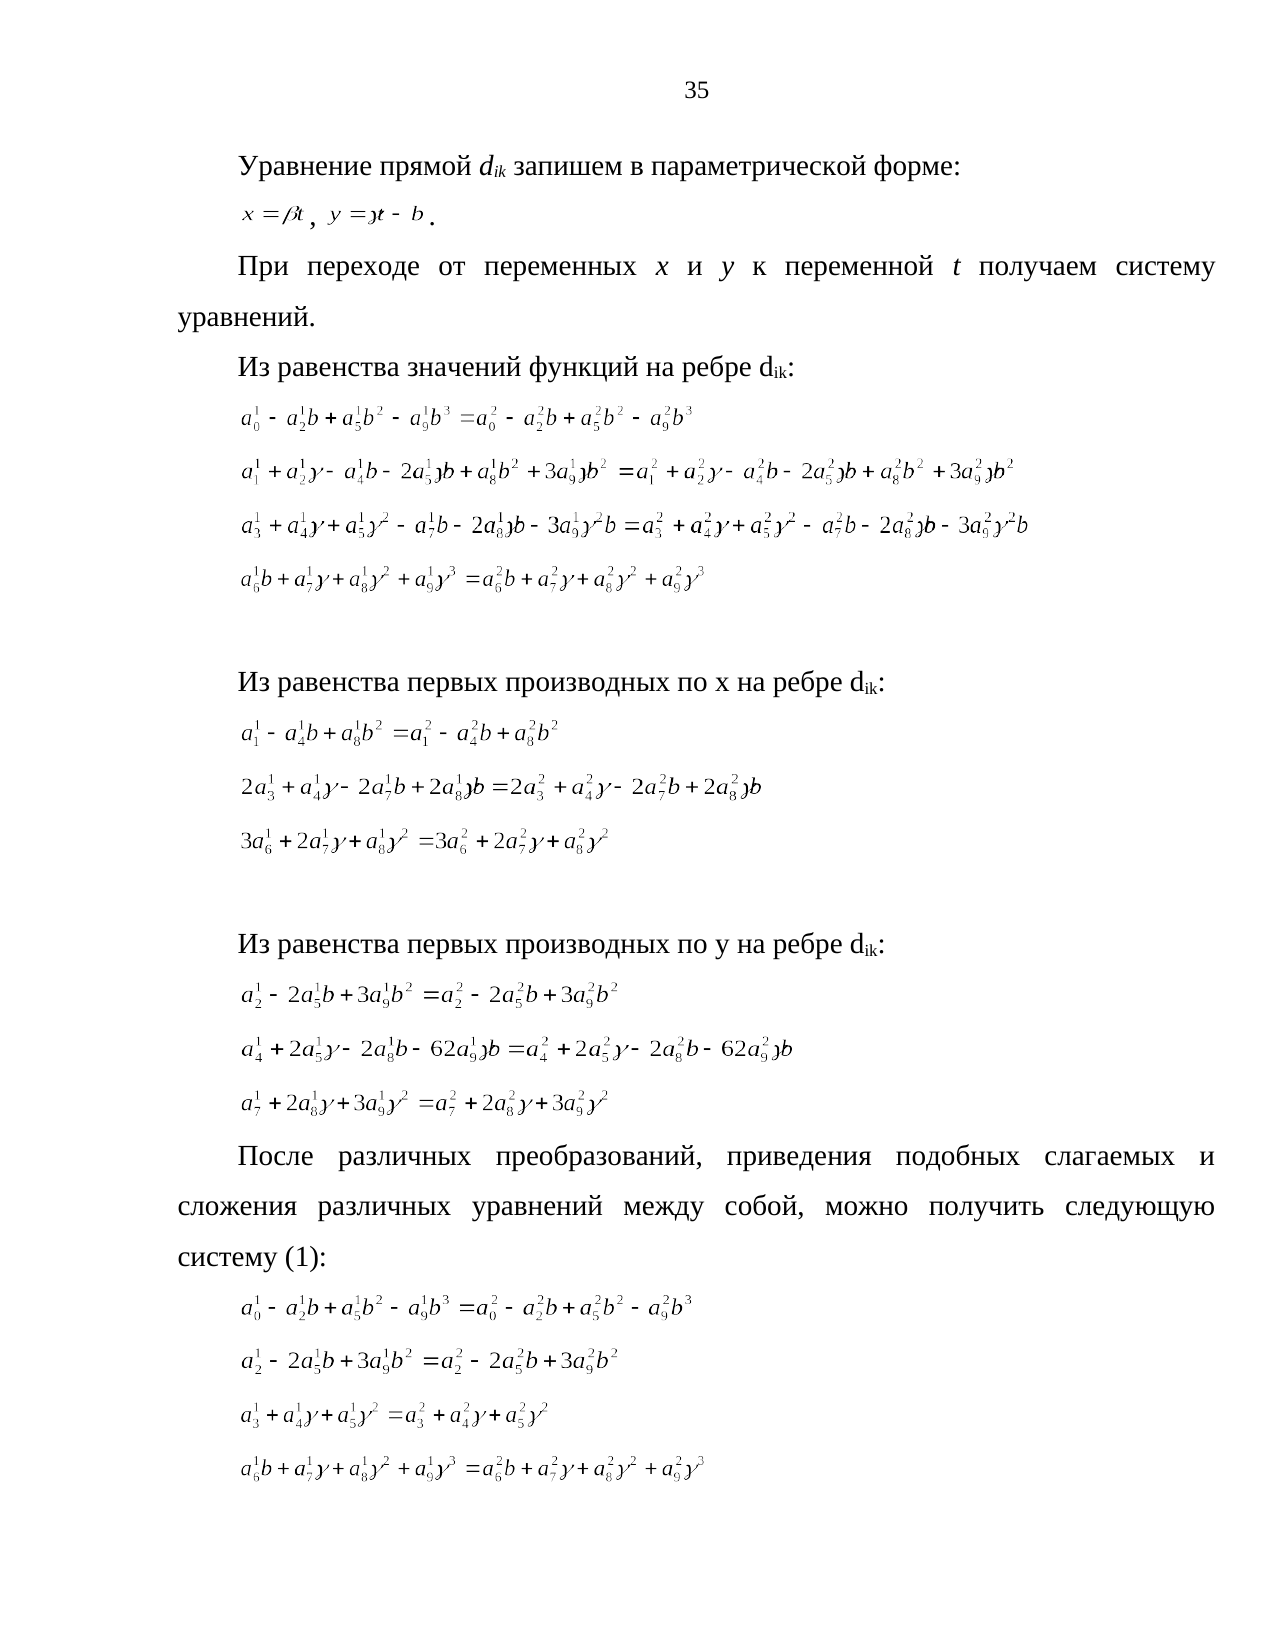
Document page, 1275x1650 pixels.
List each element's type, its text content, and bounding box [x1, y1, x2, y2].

text Из равенства значений функций на ребре dik: [177, 349, 1216, 382]
text При переходе от переменных x и y к переменной t получаем систему уравнений. [177, 248, 1216, 332]
text Из равенства первых производных по x на ребре dik: [177, 664, 1216, 698]
text После различных преобразований, приведения подобных слагаемых и сложения различных уравнений между собой, можно получить следующую систему (1): [177, 1138, 1216, 1272]
text , . [177, 198, 1216, 232]
text Уравнение прямой dik запишем в параметрической форме: [177, 148, 1216, 181]
text Из равенства первых производных по y на ребре dik: [177, 926, 1216, 960]
